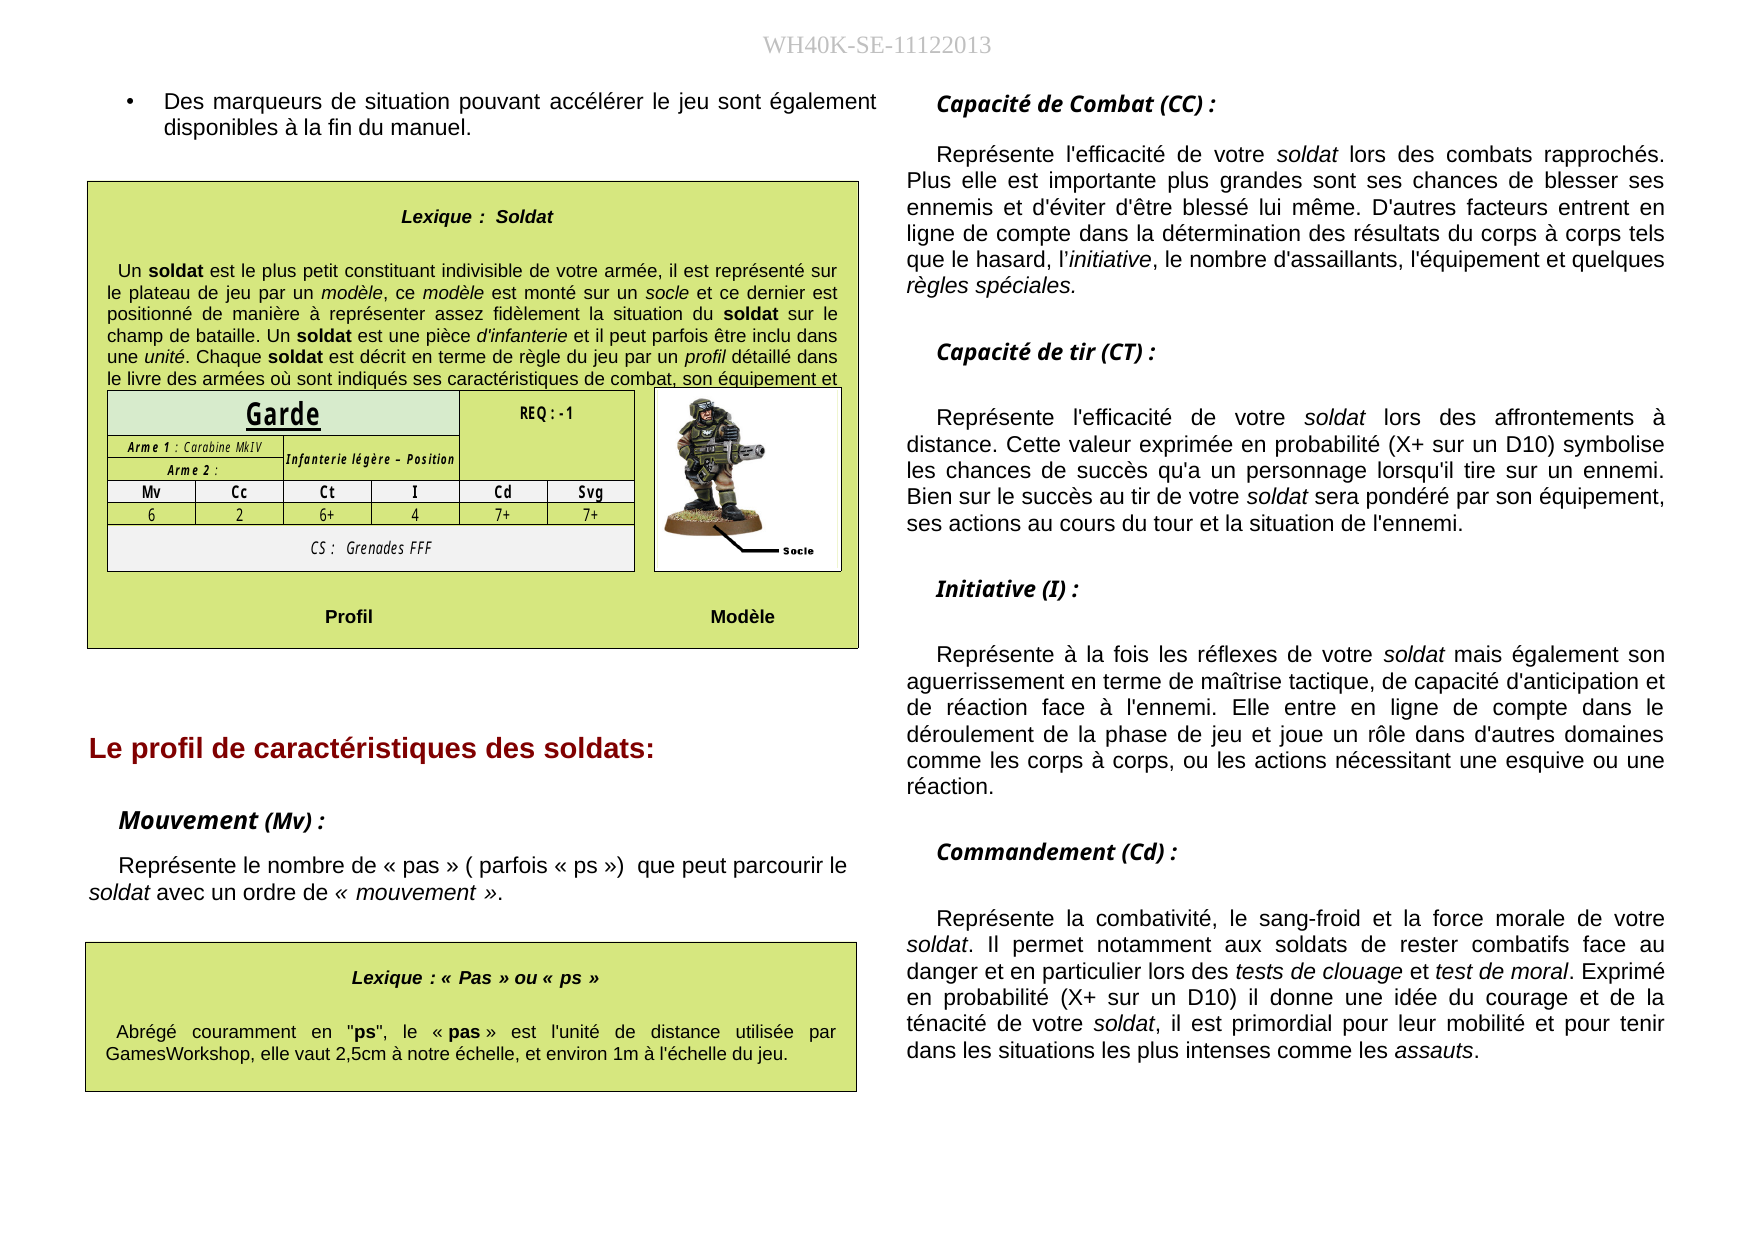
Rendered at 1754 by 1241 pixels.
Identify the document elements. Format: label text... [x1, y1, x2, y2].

list Un soldat est le plus petit constituant indivisible de votre armée, il est représenté sur le plateau de jeu par un modèle, ce modèle est monté sur un socle et ce dernier est positionné de manière à représenter assez fidèlement la situation du soldat sur le champ de bataille. Un soldat est une pièce d'infanterie et il peut parfois être inclu dans une unité. Chaque soldat est décrit en terme de règle du jeu par un profil détaillé dans le livre des armées où sont indiqués ses caractéristiques de combat, son équipement et son coût. [107, 260, 838, 411]
picture [657, 390, 838, 568]
subtitle Commandement (Cd) : [936, 836, 1636, 868]
subtitle Capacité de Combat (CC) : [936, 88, 1636, 119]
subtitle Initiative (I) : [936, 573, 1636, 604]
text Représente la combativité, le sang-froid et la force morale de votre soldat. Il permet notamment aux soldats de rester combatifs face au danger et en particulier lors des tests de clouage et test de moral. Exprimé en probabilité (X+ sur un D10) il donne une idée du courage et de la ténacité de votre soldat, il est primordial pour leur mobilité et pour tenir dans les situations les plus intenses comme les assauts. [906, 880, 1665, 1063]
text Représente le nombre de « pas » ( parfois « ps ») que peut parcourir le soldat avec un ordre de « mouvement ». [88, 849, 847, 905]
list Des marqueurs de situation pouvant accélérer le jeu sont également disponibles à la fin du manuel. [126, 88, 877, 141]
subtitle Capacité de tir (CT) : [936, 336, 1636, 367]
text Abrégé couramment en "ps", le « pas » est l'unité de distance utilisée par GamesWorkshop, elle vaut 2,5cm à notre échelle, et environ 1m à l'échelle du jeu. [105, 1021, 836, 1064]
subtitle Le profil de caractéristiques des soldats: [88, 731, 877, 765]
text Représente l'efficacité de votre soldat lors des affrontements à distance. Cette valeur exprimée en probabilité (X+ sur un D10) symbolise les chances de succès qu'a un personnage lorsqu'il tire sur un ennemi. Bien sur le succès au tir de votre soldat sera pondéré par son équipement, ses actions au cours du tour et la situation de l'ennemi. [906, 379, 1665, 536]
text Représente l'efficacité de votre soldat lors des combats rapprochés. Plus elle est importante plus grandes sont ses chances de blesser ses ennemis et d'éviter d'être blessé lui même. D'autres facteurs entrent en ligne de compte dans la détermination des résultats du corps à corps tels que le hasard, l’initiative, le nombre d'assaillants, l'équipement et quelques règles spéciales. [906, 132, 1665, 299]
subtitle Mouvement (Mv) : [118, 802, 818, 836]
list Lexique : Soldat [107, 206, 838, 228]
list Profil Modèle [96, 606, 838, 627]
text Représente à la fois les réflexes de votre soldat mais également son aguerrissement en terme de maîtrise tactique, de capacité d'anticipation et de réaction face à l'ennemi. Elle entre en ligne de compte dans le déroulement de la phase de jeu et joue un rôle dans d'autres domaines comme les corps à corps, ou les actions nécessitant une esquive ou une réaction. [906, 617, 1665, 799]
text Lexique : « Pas » ou « ps » [105, 967, 836, 988]
